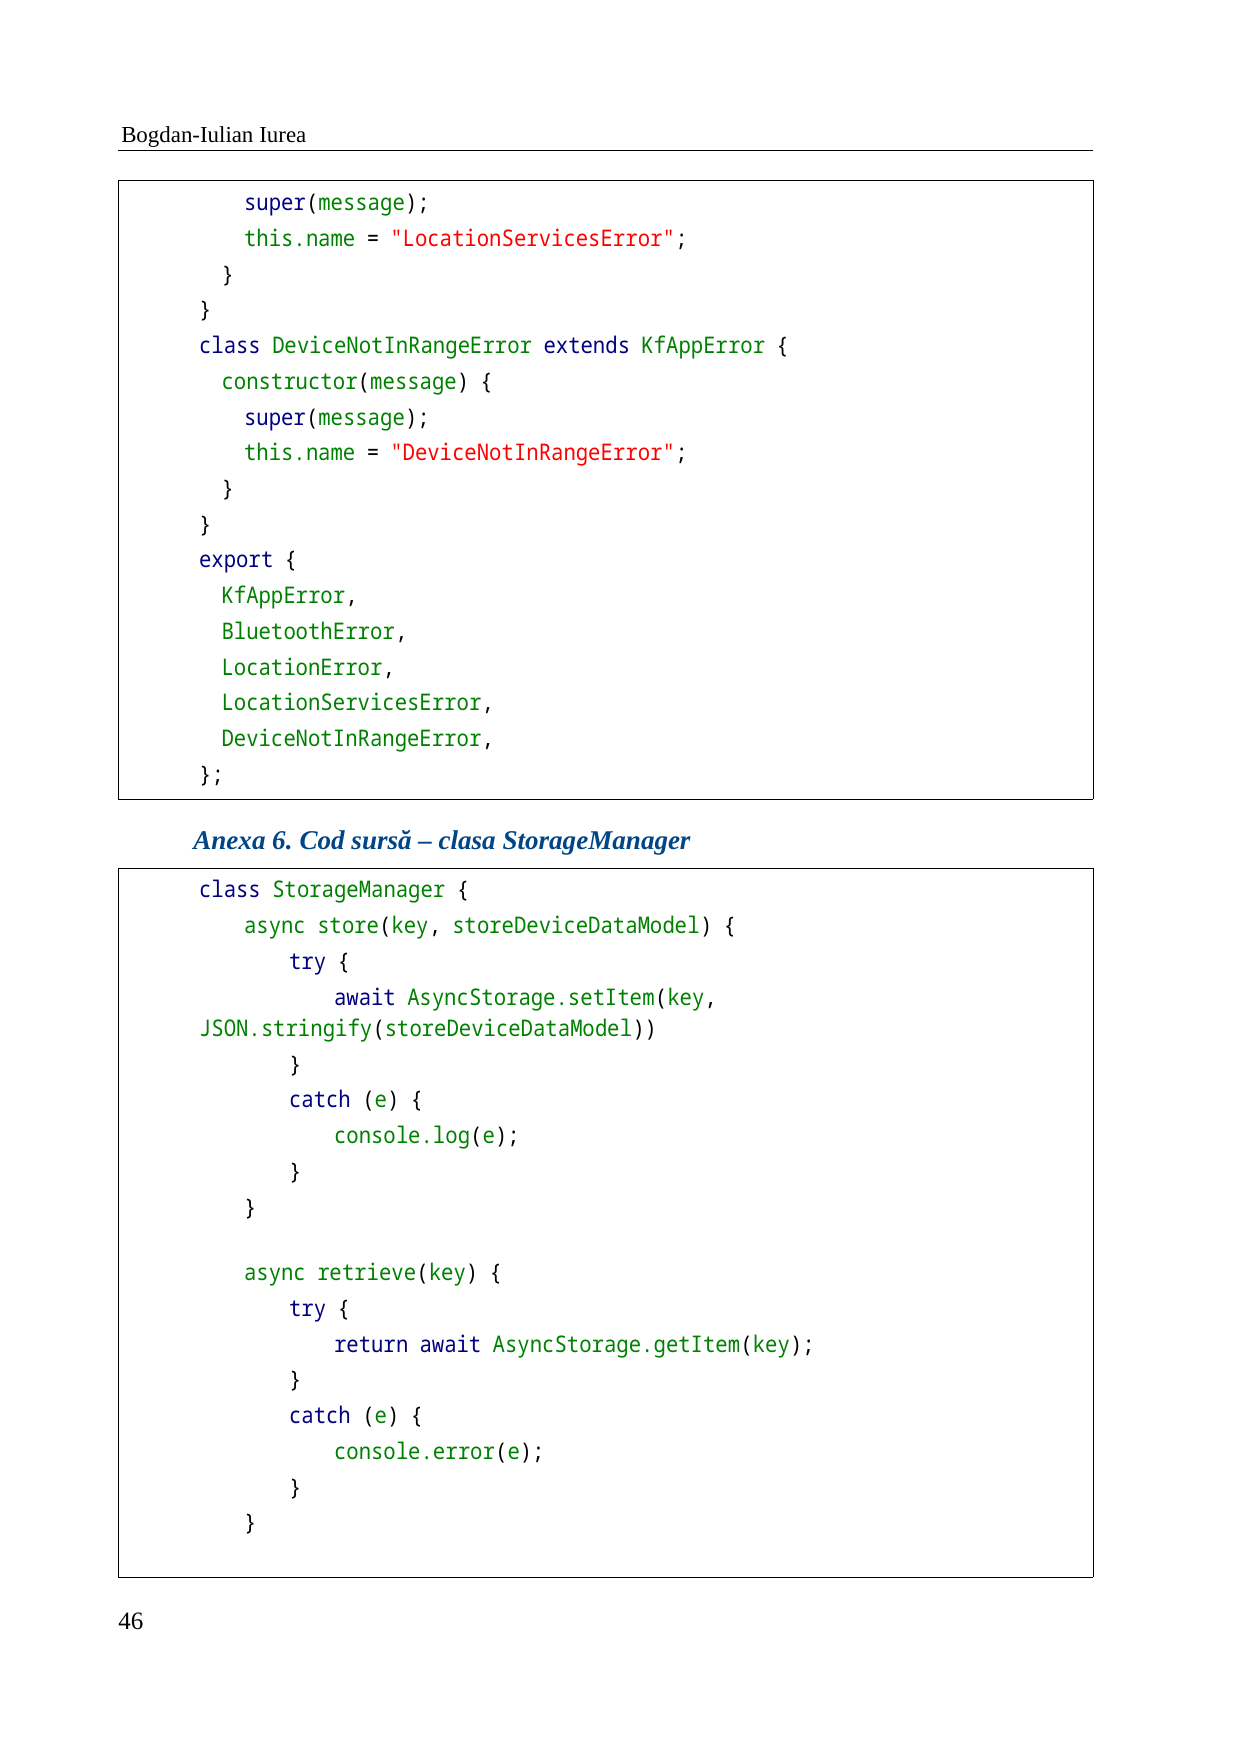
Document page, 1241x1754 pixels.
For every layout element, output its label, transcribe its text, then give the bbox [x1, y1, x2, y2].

table_header class StorageManager { async store(key, storeDeviceDataModel) { try { await AsyncStorage.setItem(key, JSON.stringify(storeDeviceDataModel)) } catch (e) { console.log(e); } } async retrieve(key) { try { return await AsyncStorage.getItem(key); } catch (e) { console.error(e); } } [119, 869, 1093, 1577]
table_header super(message); this.name = "LocationServicesError"; } } class DeviceNotInRangeError extends KfAppError { constructor(message) { super(message); this.name = "DeviceNotInRangeError"; } } export { KfAppError, BluetoothError, LocationError, LocationServicesError, DeviceNotInRangeError, }; [119, 181, 1093, 799]
subtitle Cod sursă – clasa StorageManager [193, 824, 1093, 855]
